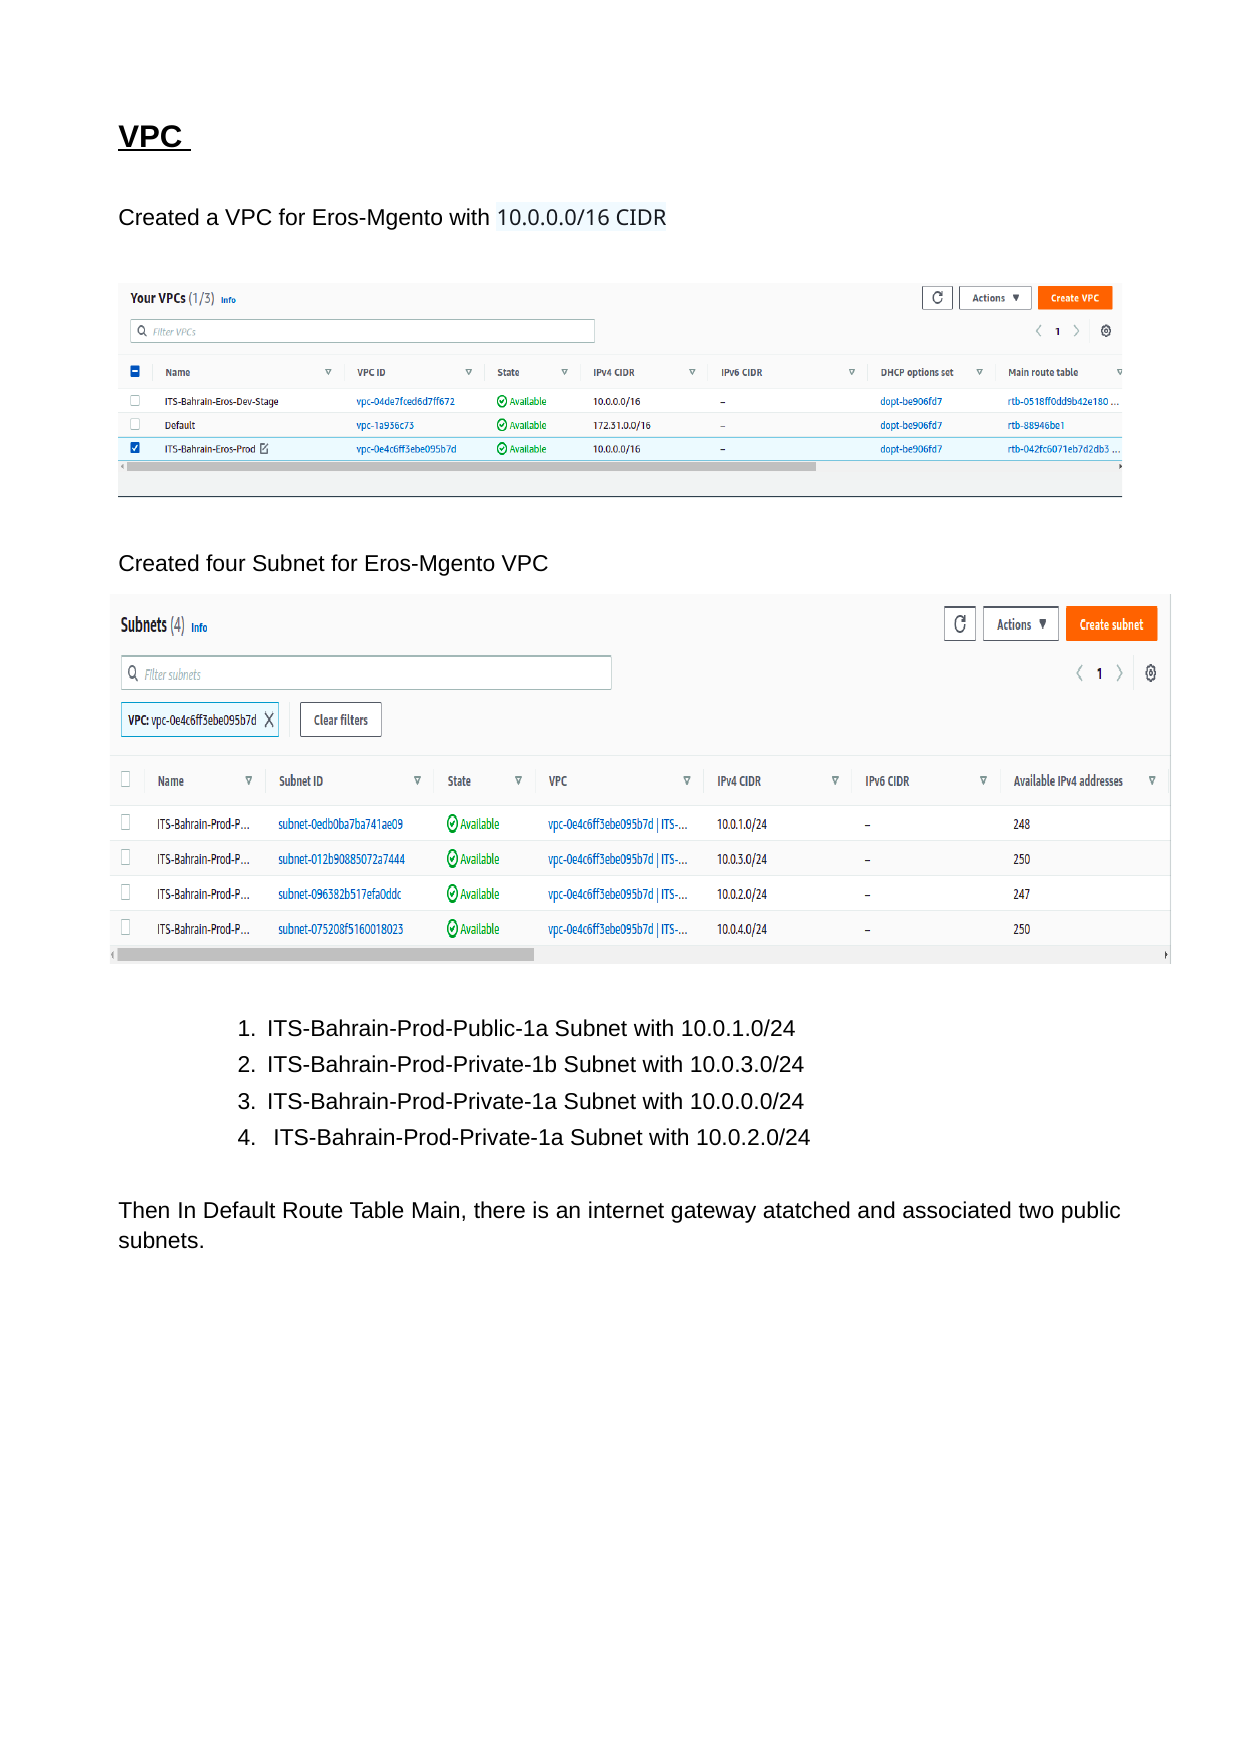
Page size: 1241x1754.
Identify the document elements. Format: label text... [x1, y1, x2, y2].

text Created four Subnet for Eros-Mgento VPC [118, 549, 1122, 576]
list ITS-Bahrain-Prod-Public-1a Subnet with 10.0.1.0/24 [237, 1015, 1122, 1041]
text Then In Default Route Table Main, there is an internet gateway atatched and associated two public subnets. [118, 1197, 1122, 1253]
text Created a VPC for Eros-Mgento with 10.0.0.0/16 CIDR [118, 202, 1122, 231]
list ITS-Bahrain-Prod-Private-1b Subnet with 10.0.3.0/24 [237, 1051, 1122, 1078]
list ITS-Bahrain-Prod-Private-1a Subnet with 10.0.0.0/24 [237, 1088, 1122, 1114]
list ITS-Bahrain-Prod-Private-1a Subnet with 10.0.2.0/24 [237, 1124, 1122, 1151]
text VPC [118, 118, 1122, 154]
picture [118, 283, 1123, 498]
picture [109, 594, 1172, 964]
